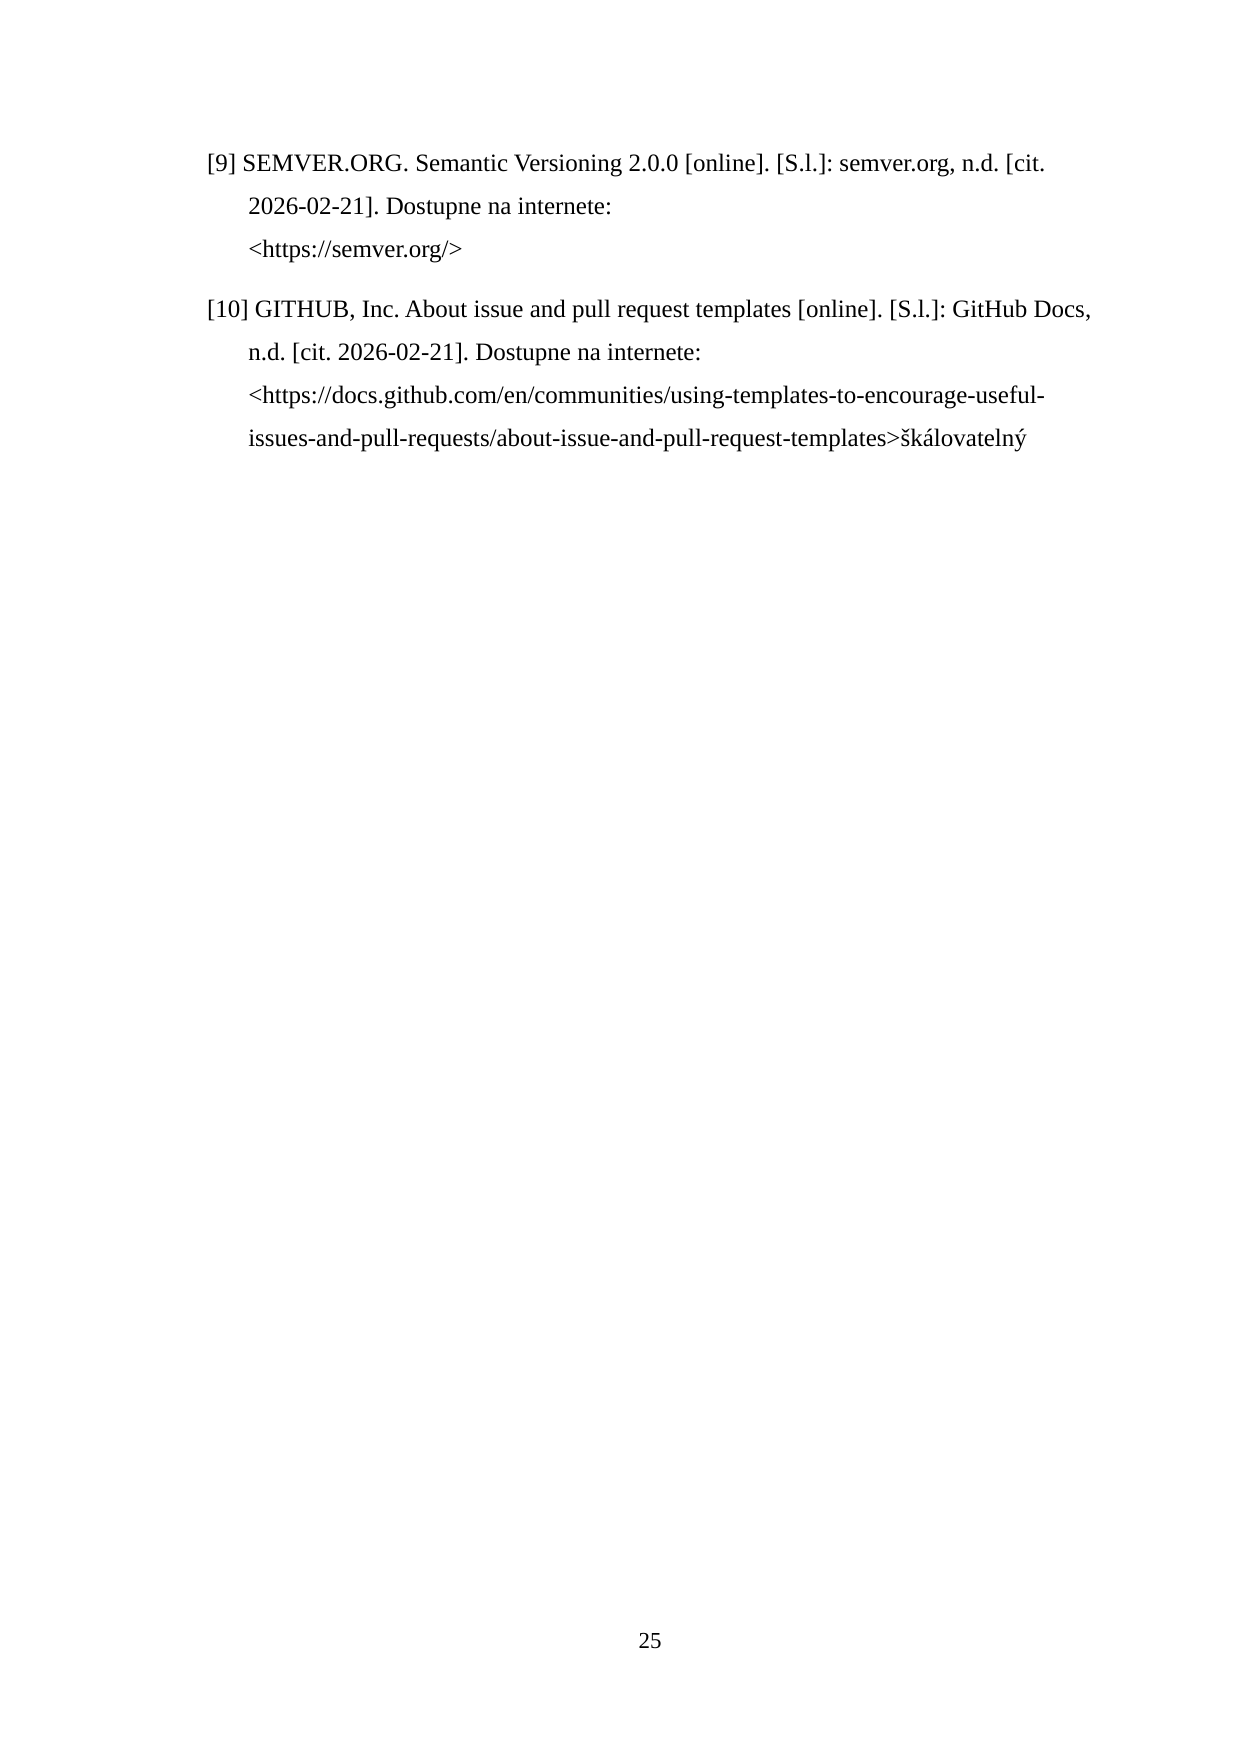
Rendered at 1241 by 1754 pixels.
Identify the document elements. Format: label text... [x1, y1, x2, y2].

text [10] GITHUB, Inc. About issue and pull request templates [online]. [S.l.]: GitHub Docs, n.d. [cit. 2026-02-21]. Dostupne na internete: <https://docs.github.com/en/communities/using-templates-to-encourage-useful-issues-and-pull-requests/about-issue-and-pull-request-templates>škálovatelný [207, 294, 1092, 452]
text [9] SEMVER.ORG. Semantic Versioning 2.0.0 [online]. [S.l.]: semver.org, n.d. [cit. 2026-02-21]. Dostupne na internete: <https://semver.org/> [207, 148, 1092, 263]
